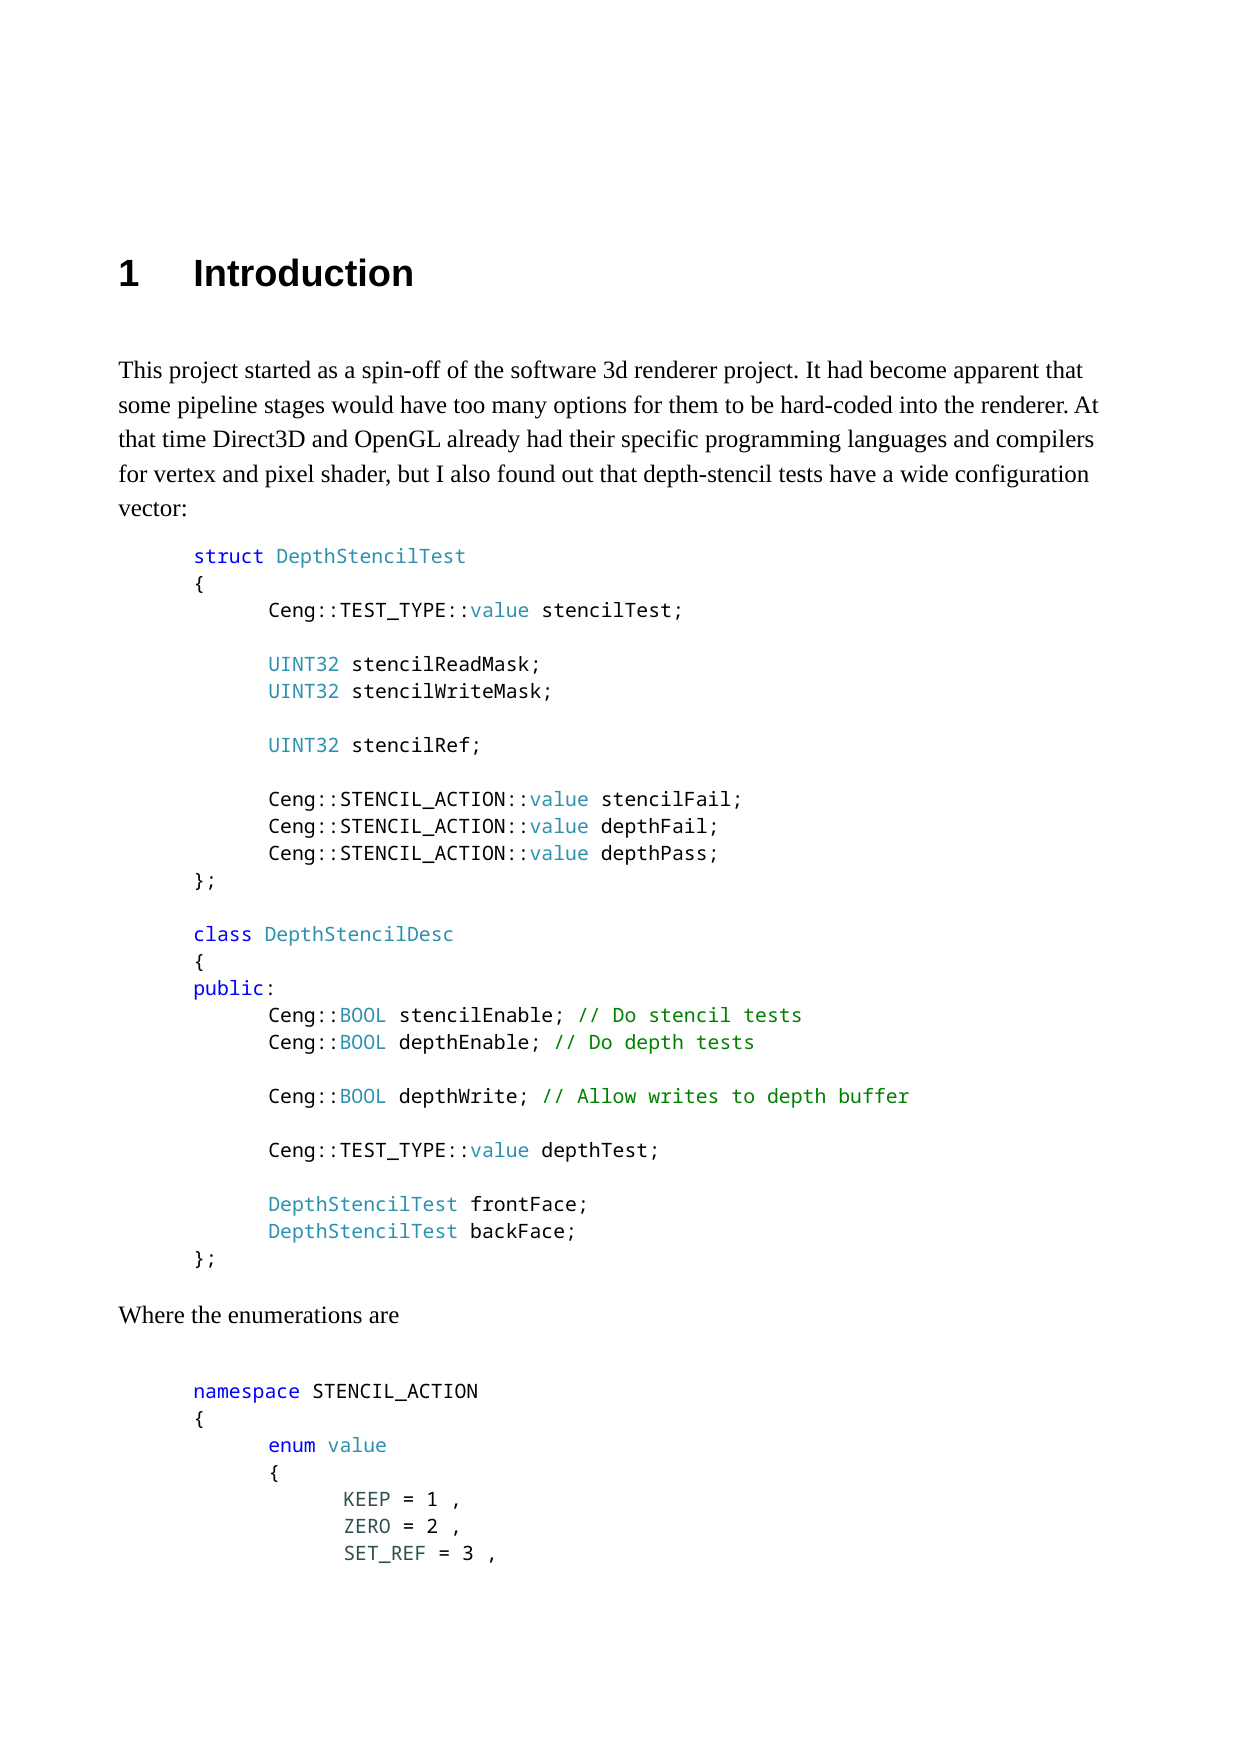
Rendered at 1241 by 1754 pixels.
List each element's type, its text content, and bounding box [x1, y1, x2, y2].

text }; [118, 1244, 1122, 1271]
text SET_REF = 3 , [118, 1539, 1122, 1566]
text Ceng::STENCIL_ACTION::value stencilFail; [118, 785, 1122, 812]
text DepthStencilTest backFace; [118, 1217, 1122, 1244]
text class DepthStencilDesc [118, 920, 1122, 947]
text ZERO = 2 , [118, 1512, 1122, 1539]
text { [118, 1404, 1122, 1432]
text public: [118, 974, 1122, 1001]
text Ceng::STENCIL_ACTION::value depthPass; [118, 839, 1122, 866]
text Ceng::TEST_TYPE::value stencilTest; [118, 597, 1122, 623]
text UINT32 stencilWriteMask; [118, 677, 1122, 704]
text Ceng::BOOL depthWrite; // Allow writes to depth buffer [118, 1082, 1122, 1109]
text UINT32 stencilRef; [118, 731, 1122, 758]
text This project started as a spin-off of the software 3d renderer project. It had become apparent that some pipeline stages would have too many options for them to be hard-coded into the renderer. At that time Direct3D and OpenGL already had their specific programming languages and compilers for vertex and pixel shader, but I also found out that depth-stencil tests have a wide configuration vector: [118, 356, 1122, 522]
text KEEP = 1 , [118, 1486, 1122, 1512]
text UINT32 stencilReadMask; [118, 651, 1122, 677]
text { [118, 569, 1122, 597]
text Ceng::TEST_TYPE::value depthTest; [118, 1136, 1122, 1163]
subtitle Introduction [118, 250, 1122, 294]
text { [118, 947, 1122, 974]
text DepthStencilTest frontFace; [118, 1190, 1122, 1217]
text { [118, 1458, 1122, 1486]
text namespace STENCIL_ACTION [118, 1378, 1122, 1404]
text struct DepthStencilTest [118, 543, 1122, 569]
text Ceng::BOOL depthEnable; // Do depth tests [118, 1028, 1122, 1055]
text Ceng::BOOL stencilEnable; // Do stencil tests [118, 1001, 1122, 1028]
text }; [118, 866, 1122, 893]
text Where the enumerations are [118, 1300, 1122, 1328]
text enum value [118, 1432, 1122, 1458]
text Ceng::STENCIL_ACTION::value depthFail; [118, 812, 1122, 839]
